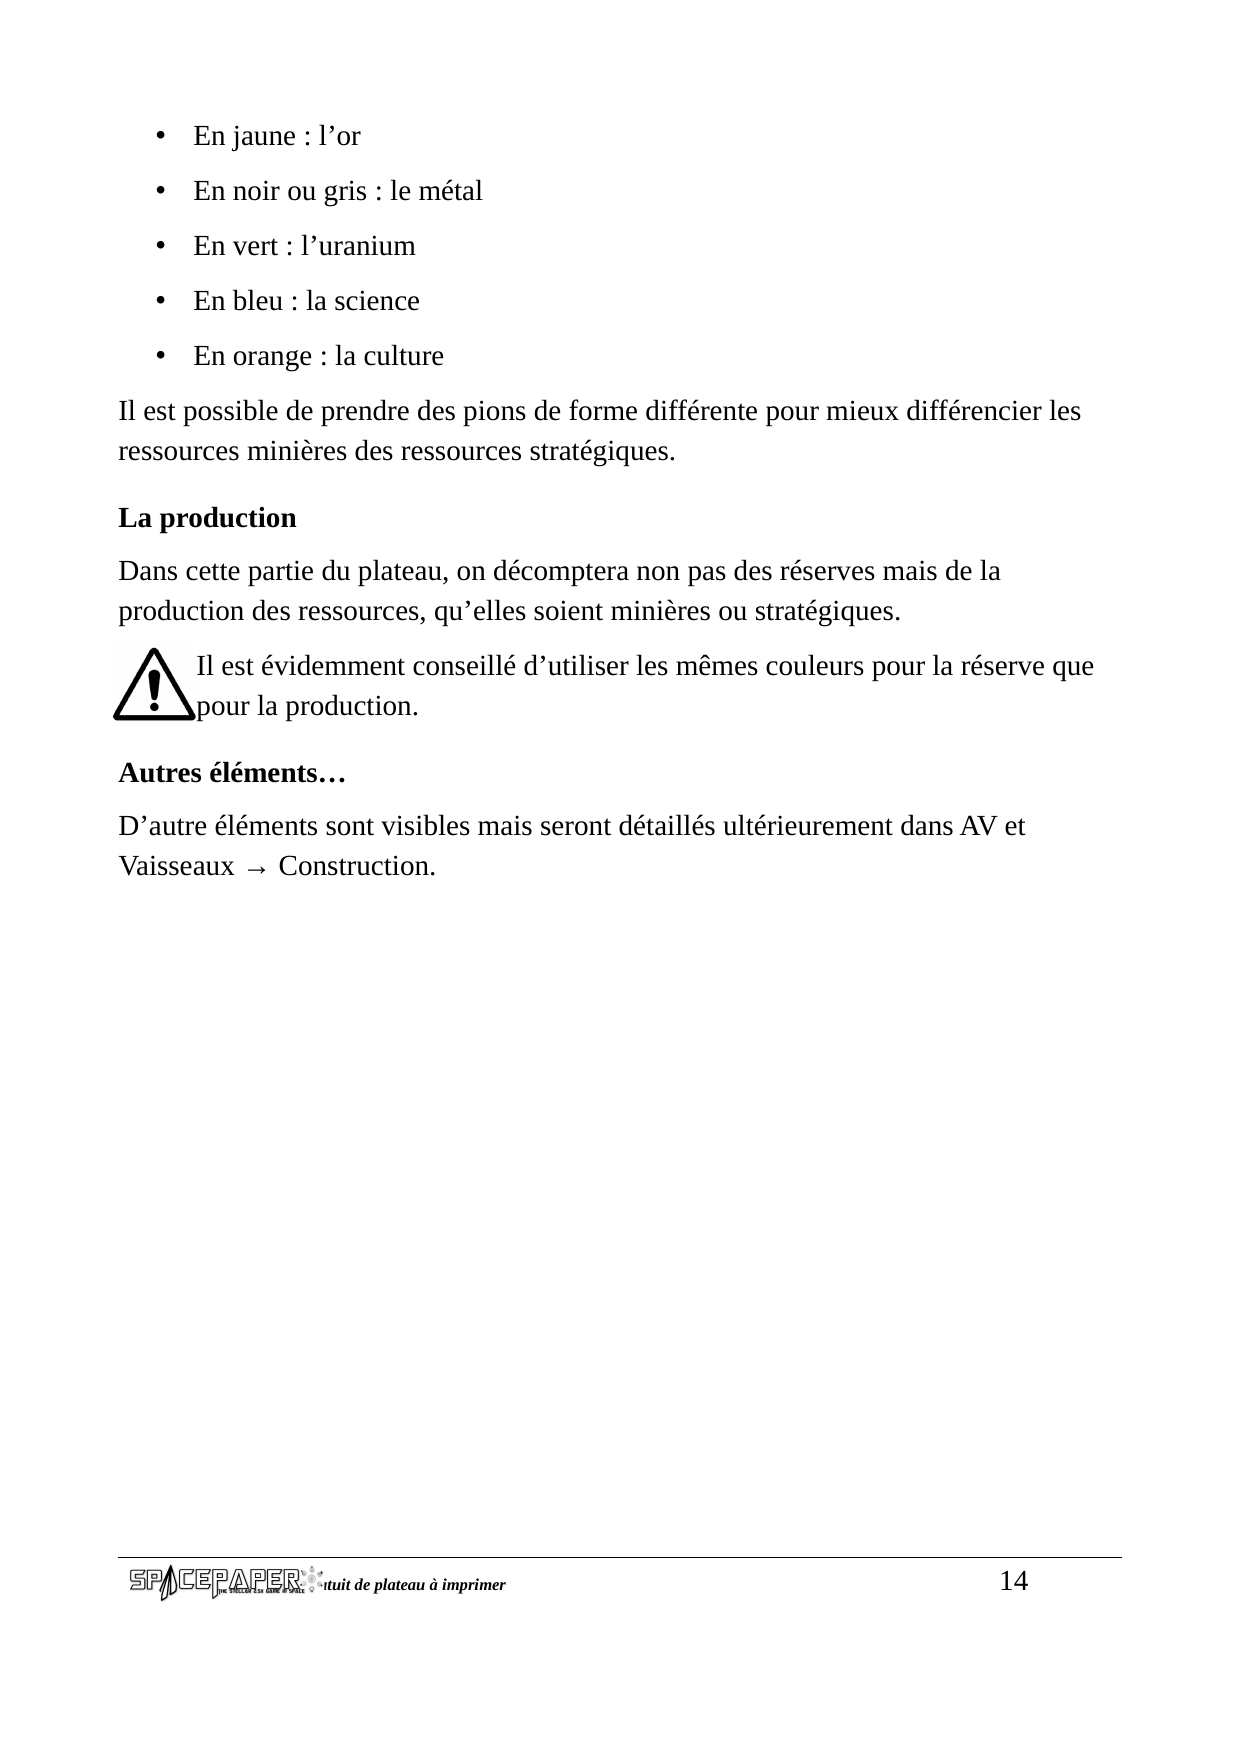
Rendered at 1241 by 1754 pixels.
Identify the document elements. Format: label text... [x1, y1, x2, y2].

picture [124, 1561, 325, 1602]
text Il est possible de prendre des pions de forme différente pour mieux différencier les ressources minières des ressources stratégiques. [118, 393, 1122, 466]
list En noir ou gris : le métal [156, 173, 1122, 207]
text Il est évidemment conseillé d’utiliser les mêmes couleurs pour la réserve que pour la production. [197, 648, 1122, 722]
subtitle Autres éléments… [118, 755, 1122, 789]
list En vert : l’uranium [156, 228, 1122, 262]
text D’autre éléments sont visibles mais seront détaillés ultérieurement dans AV et Vaisseaux → Construction. [118, 808, 1122, 882]
subtitle La production [118, 500, 1122, 534]
list En bleu : la science [156, 283, 1122, 316]
text Dans cette partie du plateau, on décomptera non pas des réserves mais de la production des ressources, qu’elles soient minières ou stratégiques. [118, 553, 1122, 627]
list En jaune : l’or [156, 118, 1122, 152]
picture [111, 641, 197, 727]
list En orange : la culture [156, 338, 1122, 371]
